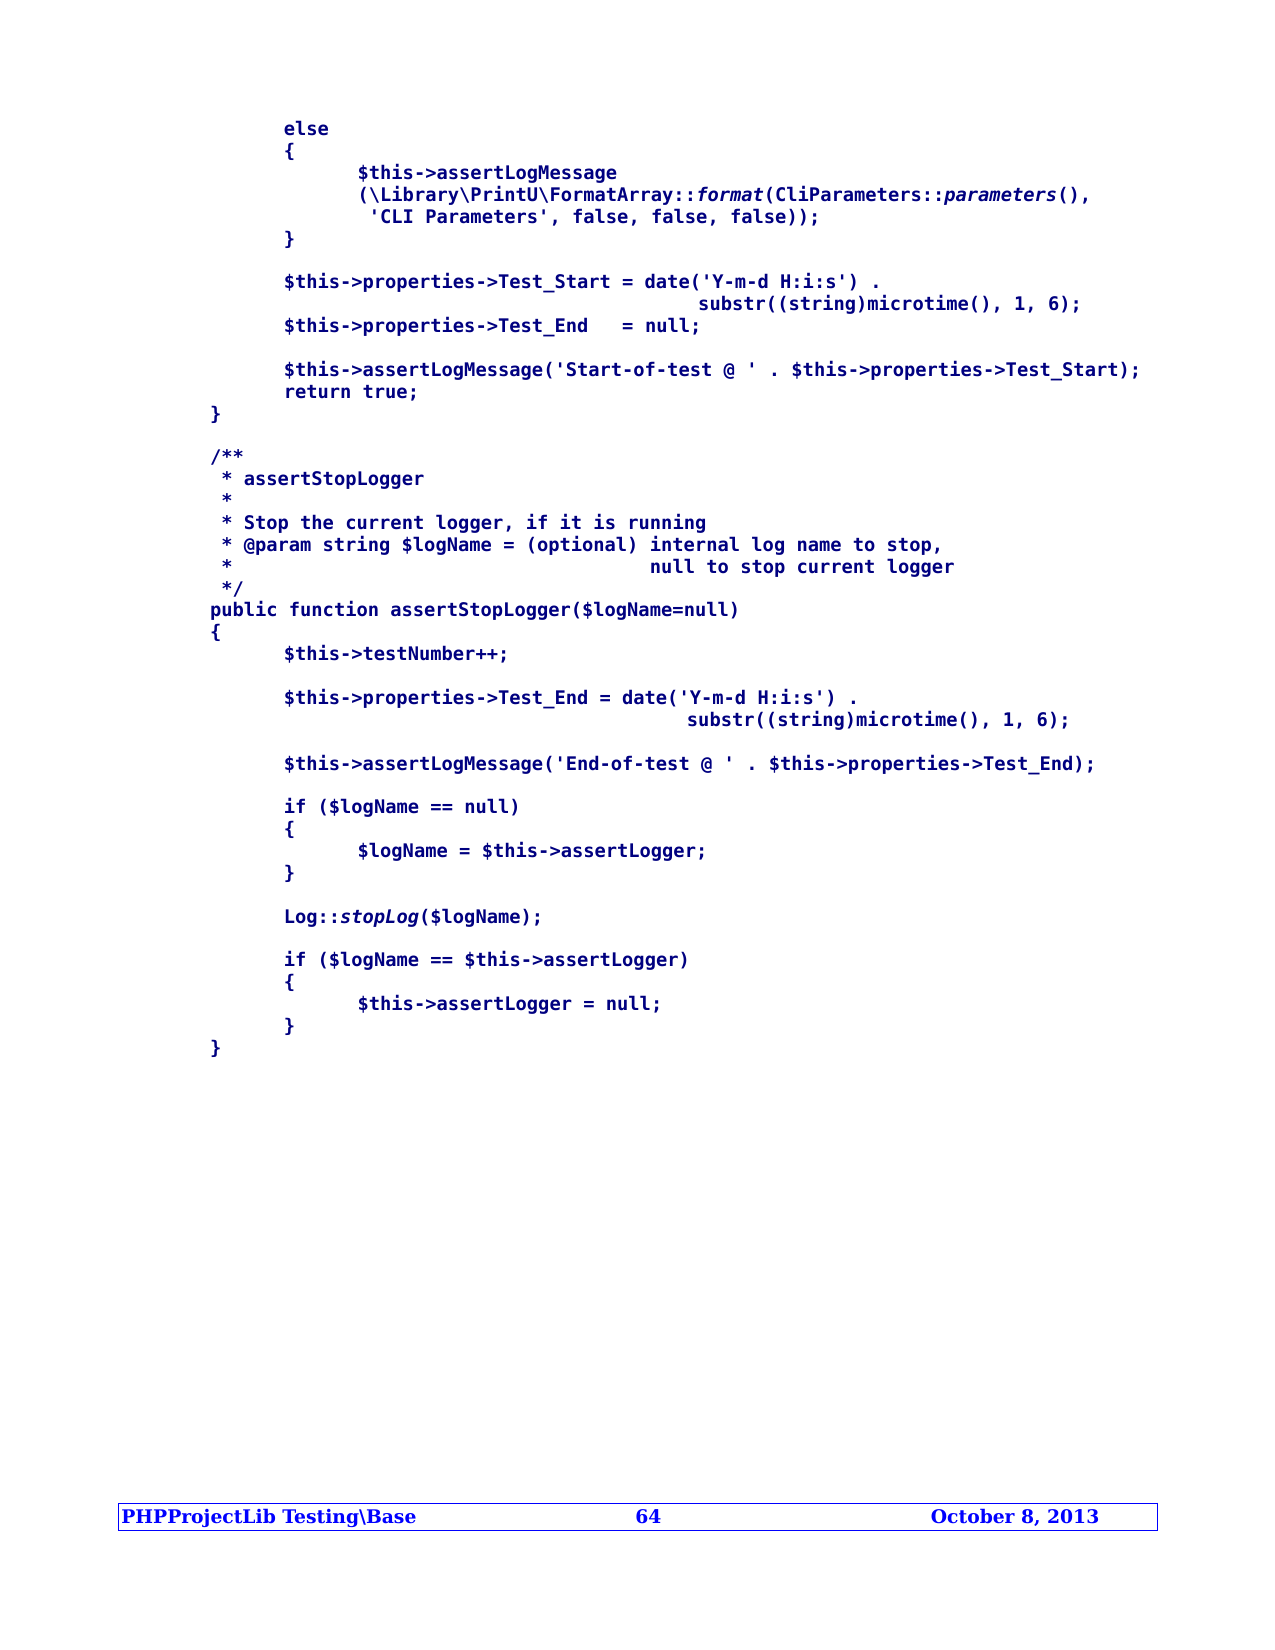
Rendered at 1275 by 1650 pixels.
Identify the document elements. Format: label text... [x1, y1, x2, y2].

list { [136, 140, 1157, 162]
list $logName = $this->assertLogger; [136, 840, 1157, 862]
list $this->assertLogMessage('End-of-test @ ' . $this->properties->Test_End); [136, 752, 1157, 774]
list } [136, 227, 1157, 249]
list } [136, 862, 1157, 884]
list * @param string $logName = (optional) internal log name to stop, [136, 534, 1157, 556]
list $this->assertLogMessage [136, 162, 1157, 184]
list substr((string)microtime(), 1, 6); [136, 293, 1157, 315]
list if ($logName == $this->assertLogger) [136, 949, 1157, 971]
list substr((string)microtime(), 1, 6); [136, 709, 1157, 731]
list * Stop the current logger, if it is running [136, 512, 1157, 534]
list $this->properties->Test_End = date('Y-m-d H:i:s') . [136, 687, 1157, 709]
list if ($logName == null) [136, 796, 1157, 818]
list * [136, 490, 1157, 512]
list /** [136, 446, 1157, 468]
list { [136, 621, 1157, 643]
list Log::stopLog($logName); [136, 906, 1157, 927]
list * null to stop current logger [136, 556, 1157, 577]
list $this->testNumber++; [136, 643, 1157, 665]
list return true; [136, 381, 1157, 402]
list (\Library\PrintU\FormatArray::format(CliParameters::parameters(), [136, 184, 1157, 206]
list else [136, 118, 1157, 140]
list { [136, 971, 1157, 993]
list $this->assertLogger = null; [136, 993, 1157, 1015]
list * assertStopLogger [136, 468, 1157, 490]
list $this->properties->Test_End = null; [136, 315, 1157, 337]
list */ [136, 577, 1157, 599]
list public function assertStopLogger($logName=null) [136, 599, 1157, 621]
list { [136, 818, 1157, 840]
list $this->properties->Test_Start = date('Y-m-d H:i:s') . [136, 271, 1157, 293]
list $this->assertLogMessage('Start-of-test @ ' . $this->properties->Test_Start); [136, 359, 1157, 381]
list 'CLI Parameters', false, false, false)); [136, 206, 1157, 227]
list } [136, 1015, 1157, 1037]
list } [136, 1037, 1157, 1059]
list } [136, 402, 1157, 424]
